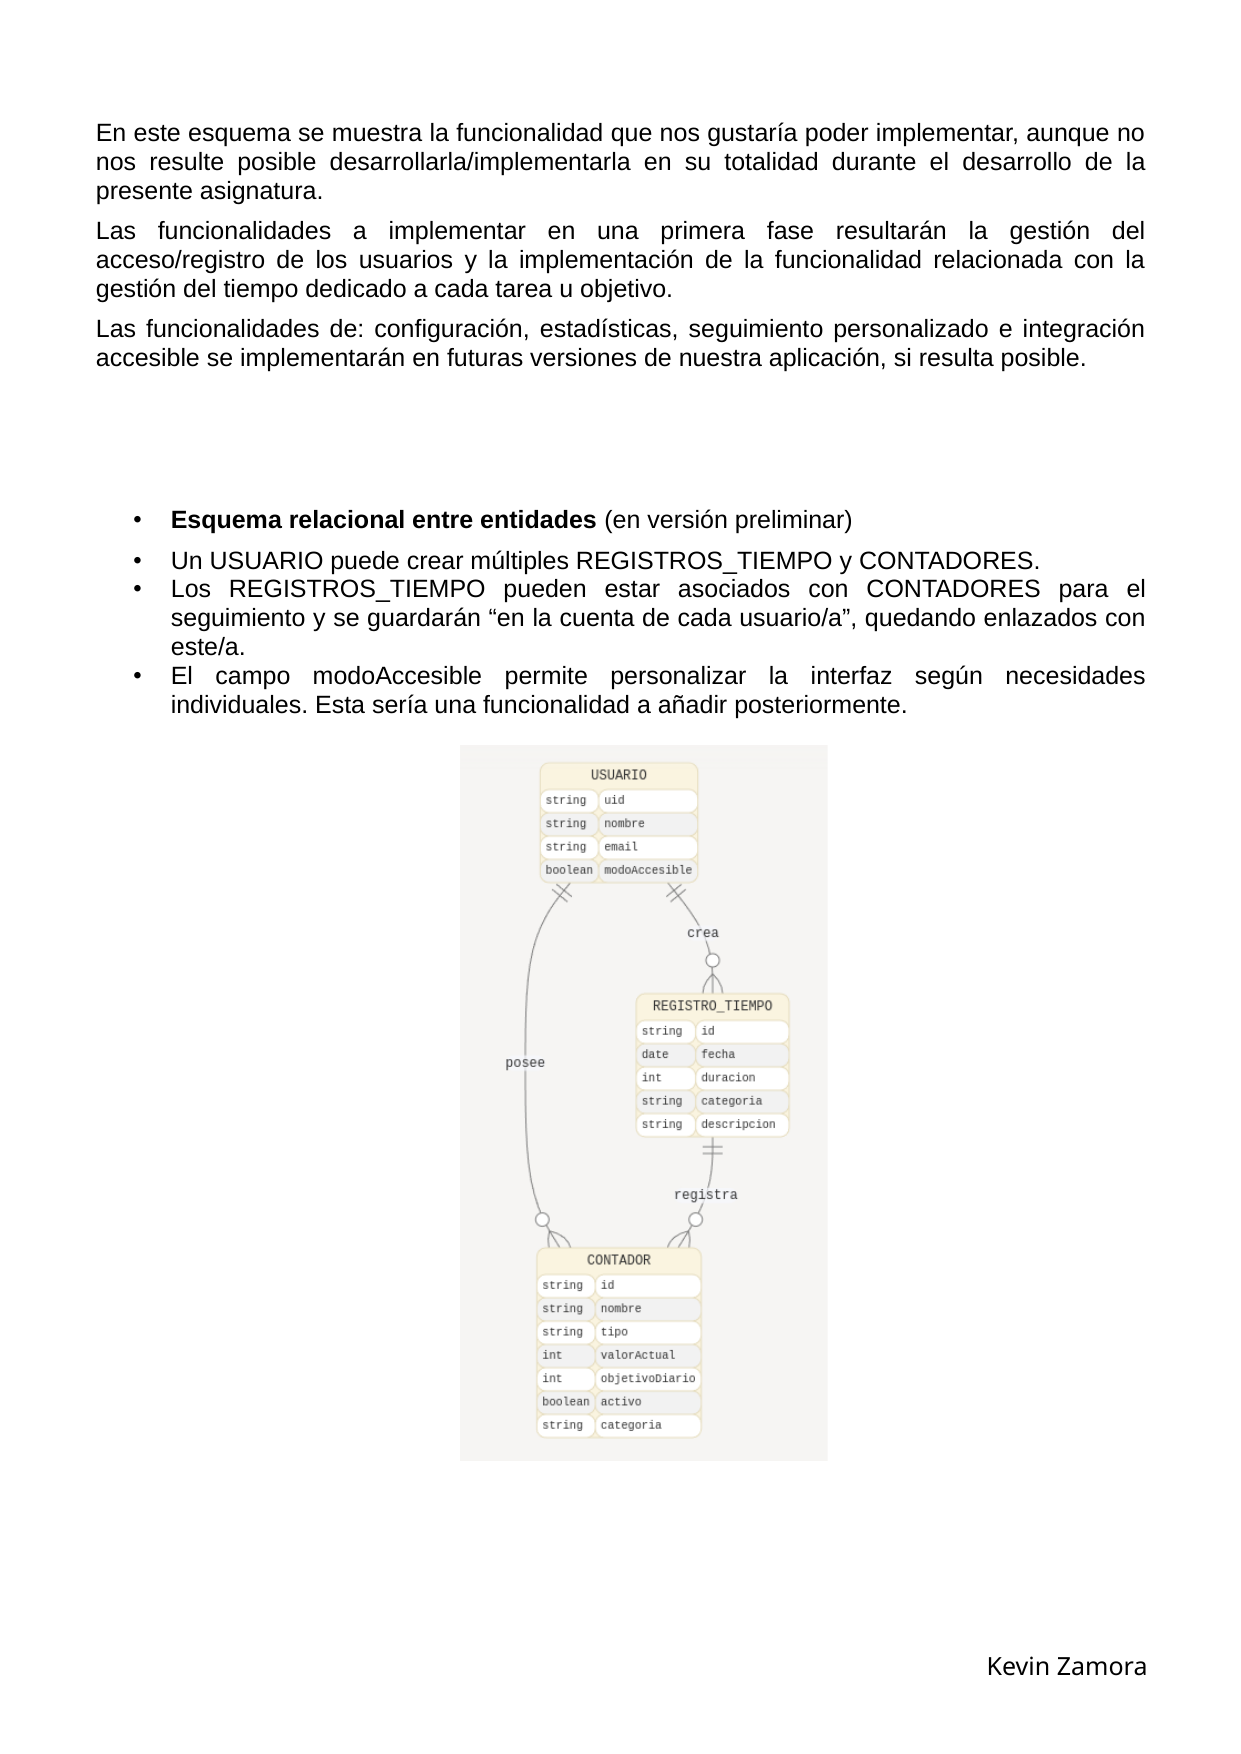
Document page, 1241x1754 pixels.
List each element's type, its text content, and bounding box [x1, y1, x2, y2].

list El campo modoAccesible permite personalizar la interfaz según necesidades individuales. Esta sería una funcionalidad a añadir posteriormente. [133, 661, 1147, 718]
list Un USUARIO puede crear múltiples REGISTROS_TIEMPO y CONTADORES. [133, 546, 1147, 574]
list Los REGISTROS_TIEMPO pueden estar asociados con CONTADORES para el seguimiento y se guardarán “en la cuenta de cada usuario/a”, quedando enlazados con este/a. [133, 574, 1147, 661]
text Las funcionalidades a implementar en una primera fase resultarán la gestión del acceso/registro de los usuarios y la implementación de la funcionalidad relacionada con la gestión del tiempo dedicado a cada tarea u objetivo. [96, 216, 1147, 302]
text En este esquema se muestra la funcionalidad que nos gustaría poder implementar, aunque no nos resulte posible desarrollarla/implementarla en su totalidad durante el desarrollo de la presente asignatura. [96, 118, 1147, 204]
picture [460, 745, 828, 1461]
list Esquema relacional entre entidades (en versión preliminar) [133, 505, 1147, 534]
text Las funcionalidades de: configuración, estadísticas, seguimiento personalizado e integración accesible se implementarán en futuras versiones de nuestra aplicación, si resulta posible. [96, 314, 1147, 372]
